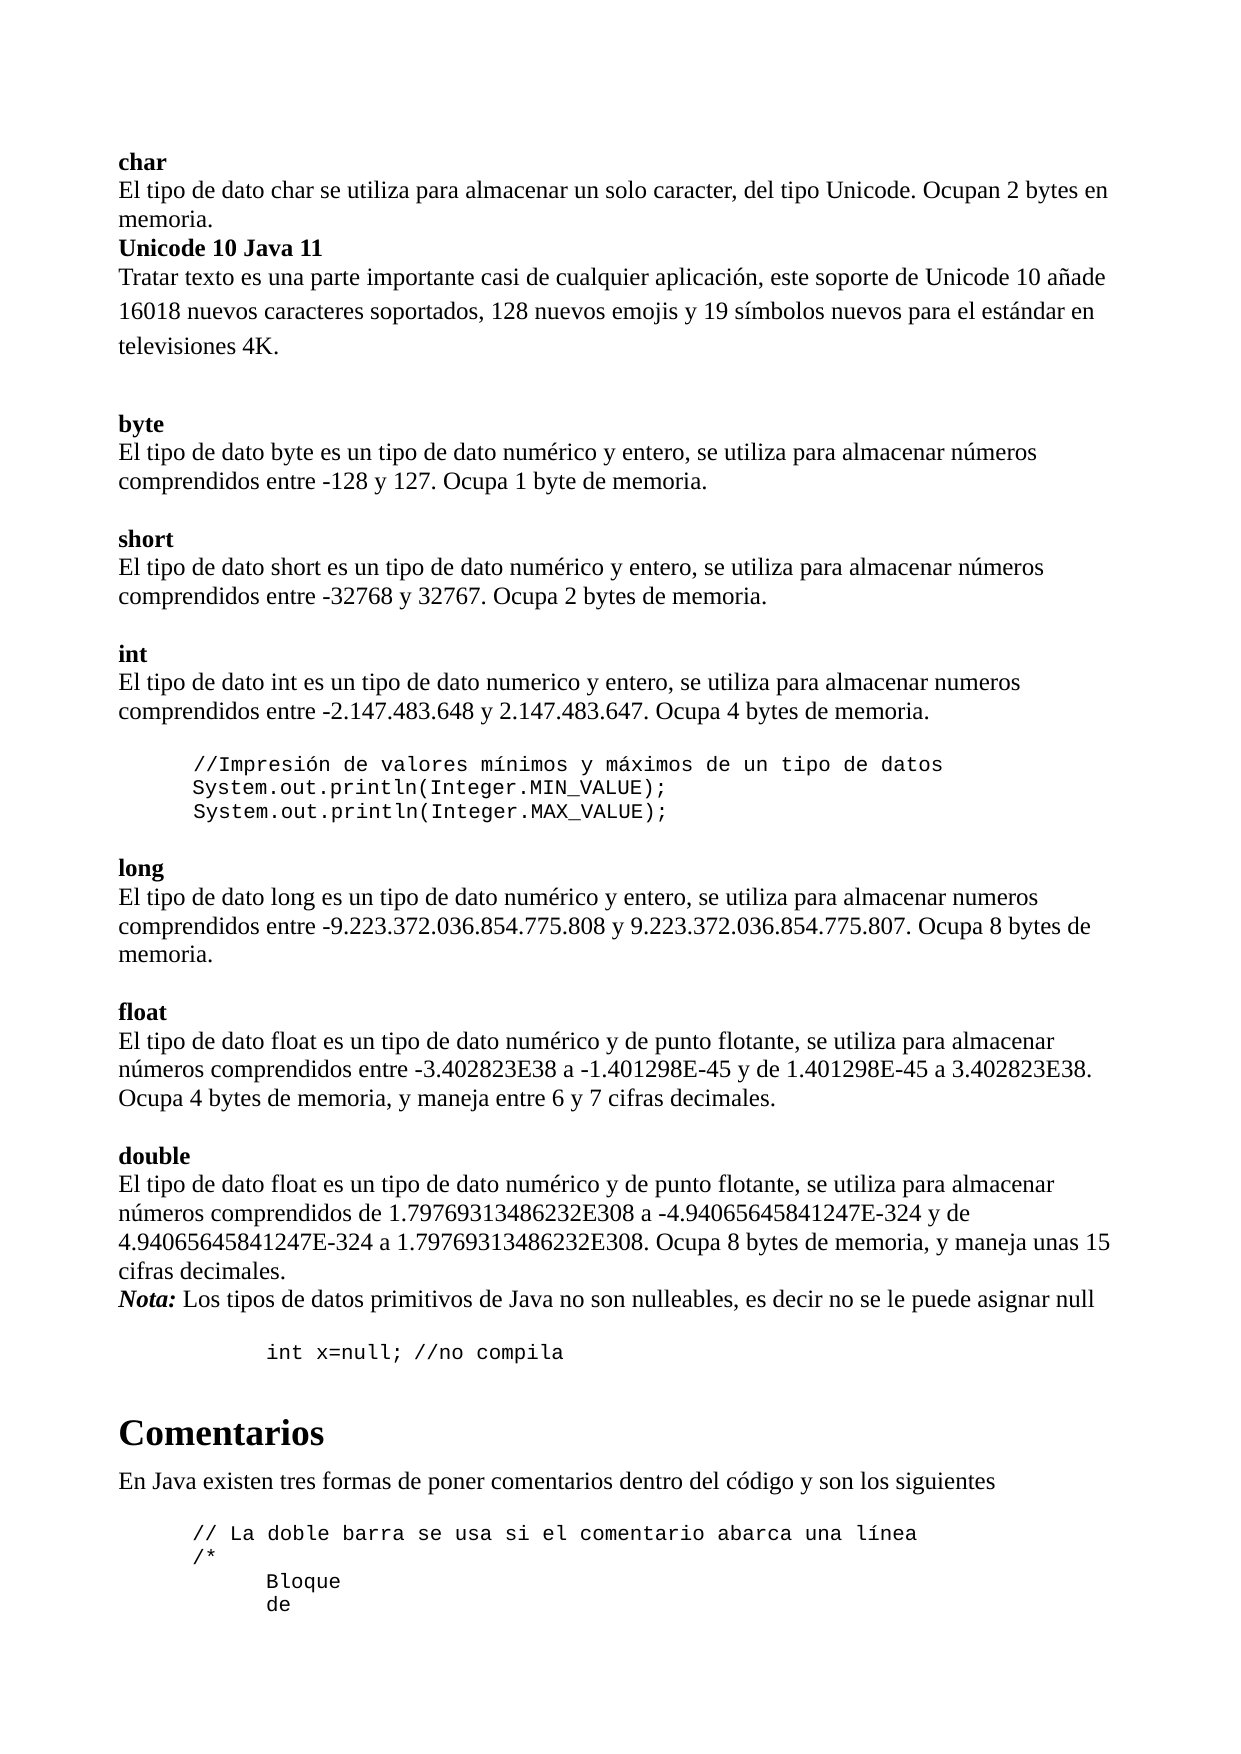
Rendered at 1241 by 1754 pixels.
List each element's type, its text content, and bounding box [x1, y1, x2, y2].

text Nota: Los tipos de datos primitivos de Java no son nulleables, es decir no se le puede asignar null [118, 1284, 1122, 1313]
text El tipo de dato float es un tipo de dato numérico y de punto flotante, se utiliza para almacenar números comprendidos de 1.79769313486232E308 a -4.94065645841247E-324 y de 4.94065645841247E-324 a 1.79769313486232E308. Ocupa 8 bytes de memoria, y maneja unas 15 cifras decimales. [118, 1169, 1122, 1284]
text // La doble barra se usa si el comentario abarca una línea [118, 1523, 1122, 1547]
text El tipo de dato long es un tipo de dato numérico y entero, se utiliza para almacenar numeros comprendidos entre -9.223.372.036.854.775.808 y 9.223.372.036.854.775.807. Ocupa 8 bytes de memoria. [118, 882, 1122, 968]
text El tipo de dato byte es un tipo de dato numérico y entero, se utiliza para almacenar números comprendidos entre -128 y 127. Ocupa 1 byte de memoria. [118, 437, 1122, 495]
text /* [118, 1547, 1122, 1571]
subtitle Comentarios [118, 1410, 1122, 1453]
text byte [118, 409, 1122, 437]
text short [118, 524, 1122, 552]
text En Java existen tres formas de poner comentarios dentro del código y son los siguientes [118, 1466, 1122, 1494]
text System.out.println(Integer.MAX_VALUE); [118, 801, 1122, 824]
text //Impresión de valores mínimos y máximos de un tipo de datos [118, 754, 1122, 777]
text Bloque [118, 1571, 1122, 1594]
text El tipo de dato short es un tipo de dato numérico y entero, se utiliza para almacenar números comprendidos entre -32768 y 32767. Ocupa 2 bytes de memoria. [118, 552, 1122, 610]
text El tipo de dato char se utiliza para almacenar un solo caracter, del tipo Unicode. Ocupan 2 bytes en memoria. [118, 176, 1122, 233]
text System.out.println(Integer.MIN_VALUE); [118, 777, 1122, 801]
text char [118, 147, 1122, 176]
text Tratar texto es una parte importante casi de cualquier aplicación, este soporte de Unicode 10 añade 16018 nuevos caracteres soportados, 128 nuevos emojis y 19 símbolos nuevos para el estándar en televisiones 4K. [118, 262, 1122, 359]
text de [118, 1594, 1122, 1618]
text int [118, 639, 1122, 667]
text El tipo de dato int es un tipo de dato numerico y entero, se utiliza para almacenar numeros comprendidos entre -2.147.483.648 y 2.147.483.647. Ocupa 4 bytes de memoria. [118, 667, 1122, 725]
text Unicode 10 Java 11 [118, 233, 1122, 262]
text int x=null; //no compila [118, 1342, 1122, 1366]
text long [118, 853, 1122, 882]
text float [118, 997, 1122, 1026]
text double [118, 1141, 1122, 1169]
text El tipo de dato float es un tipo de dato numérico y de punto flotante, se utiliza para almacenar números comprendidos entre -3.402823E38 a -1.401298E-45 y de 1.401298E-45 a 3.402823E38. Ocupa 4 bytes de memoria, y maneja entre 6 y 7 cifras decimales. [118, 1026, 1122, 1112]
